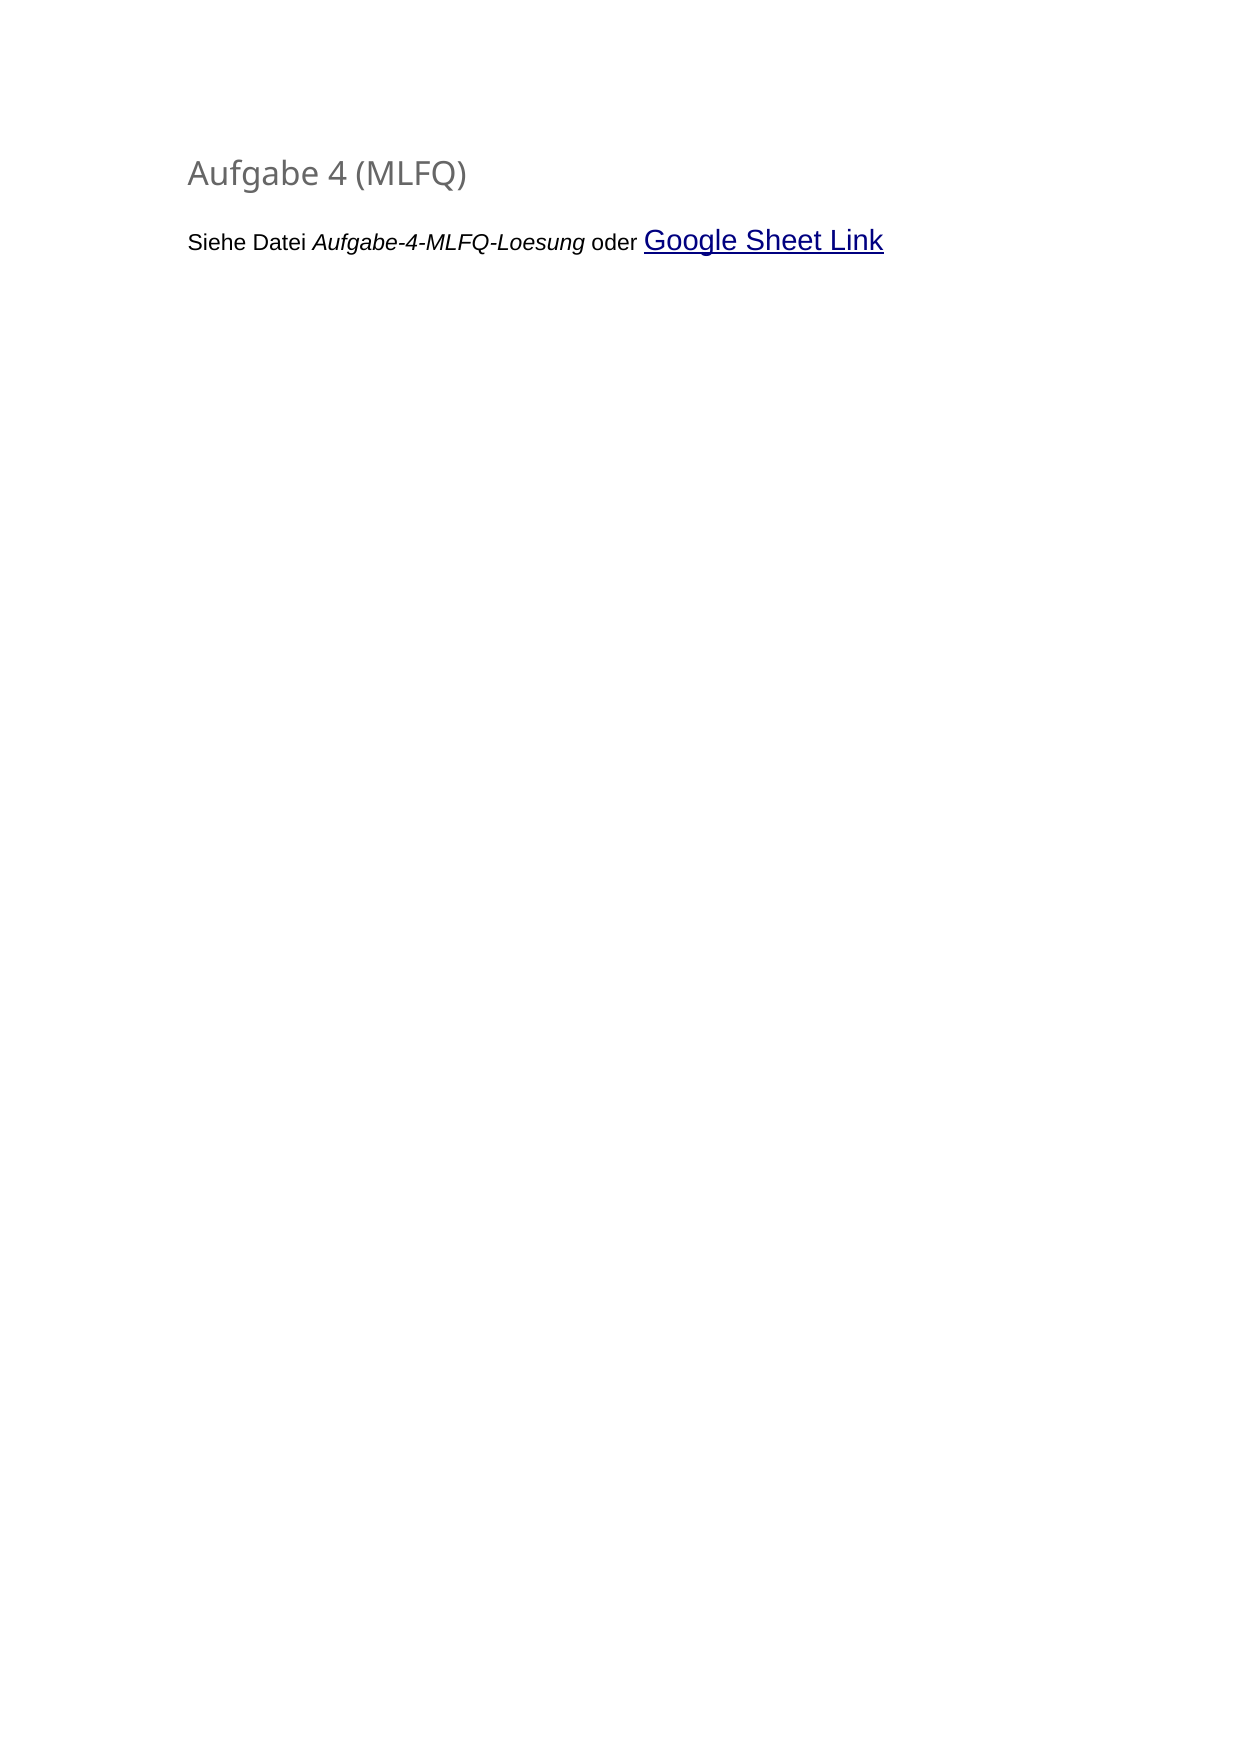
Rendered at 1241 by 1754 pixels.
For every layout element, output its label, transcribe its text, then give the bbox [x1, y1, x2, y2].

text Aufgabe 4 (MLFQ) [187, 150, 1090, 195]
text Siehe Datei Aufgabe-4-MLFQ-Loesung oder Google Sheet Link [187, 223, 1090, 257]
